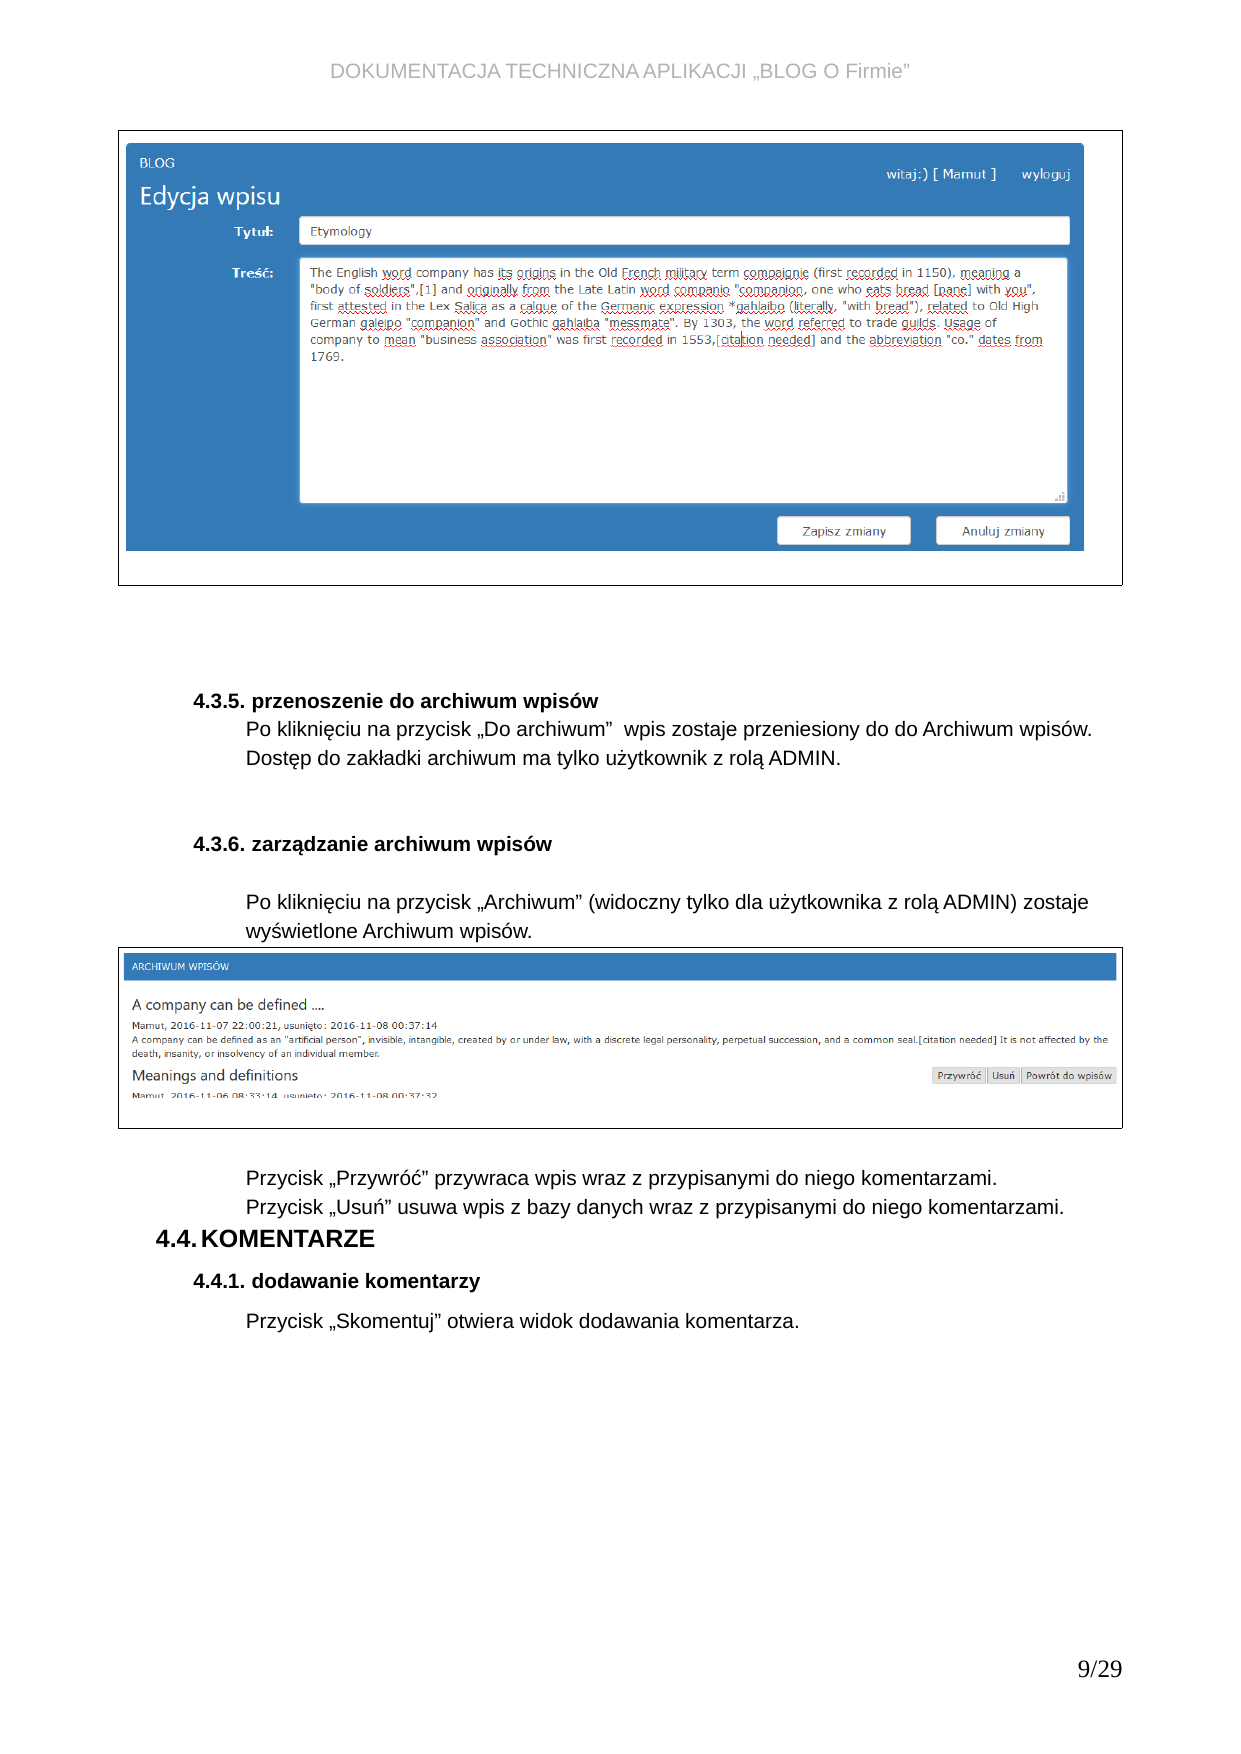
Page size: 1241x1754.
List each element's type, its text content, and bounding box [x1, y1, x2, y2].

picture [123, 953, 1117, 1098]
list Komentarze [156, 1224, 1122, 1252]
list Dodawanie komentarzy [193, 1269, 1122, 1293]
list Przenoszenie do archiwum wpisów [193, 688, 1122, 712]
picture [123, 136, 1117, 551]
list zarządzanie archiwum wpisów [193, 832, 1122, 856]
list Po kliknięciu na przycisk „Do archiwum” wpis zostaje przeniesiony do do Archiwum wpisów. [193, 717, 1122, 741]
list Przycisk „Skomentuj” otwiera widok dodawania komentarza. [193, 1309, 1122, 1333]
table_header [119, 131, 1122, 585]
list Dostęp do zakładki archiwum ma tylko użytkownik z rolą ADMIN. [193, 746, 1122, 770]
table_header [119, 948, 1122, 1127]
list Po kliknięciu na przycisk „Archiwum” (widoczny tylko dla użytkownika z rolą ADMIN) zostaje wyświetlone Archiwum wpisów. [193, 890, 1122, 942]
list Przycisk „Usuń” usuwa wpis z bazy danych wraz z przypisanymi do niego komentarzami. [193, 1195, 1122, 1219]
list Przycisk „Przywróć” przywraca wpis wraz z przypisanymi do niego komentarzami. [193, 1166, 1122, 1190]
